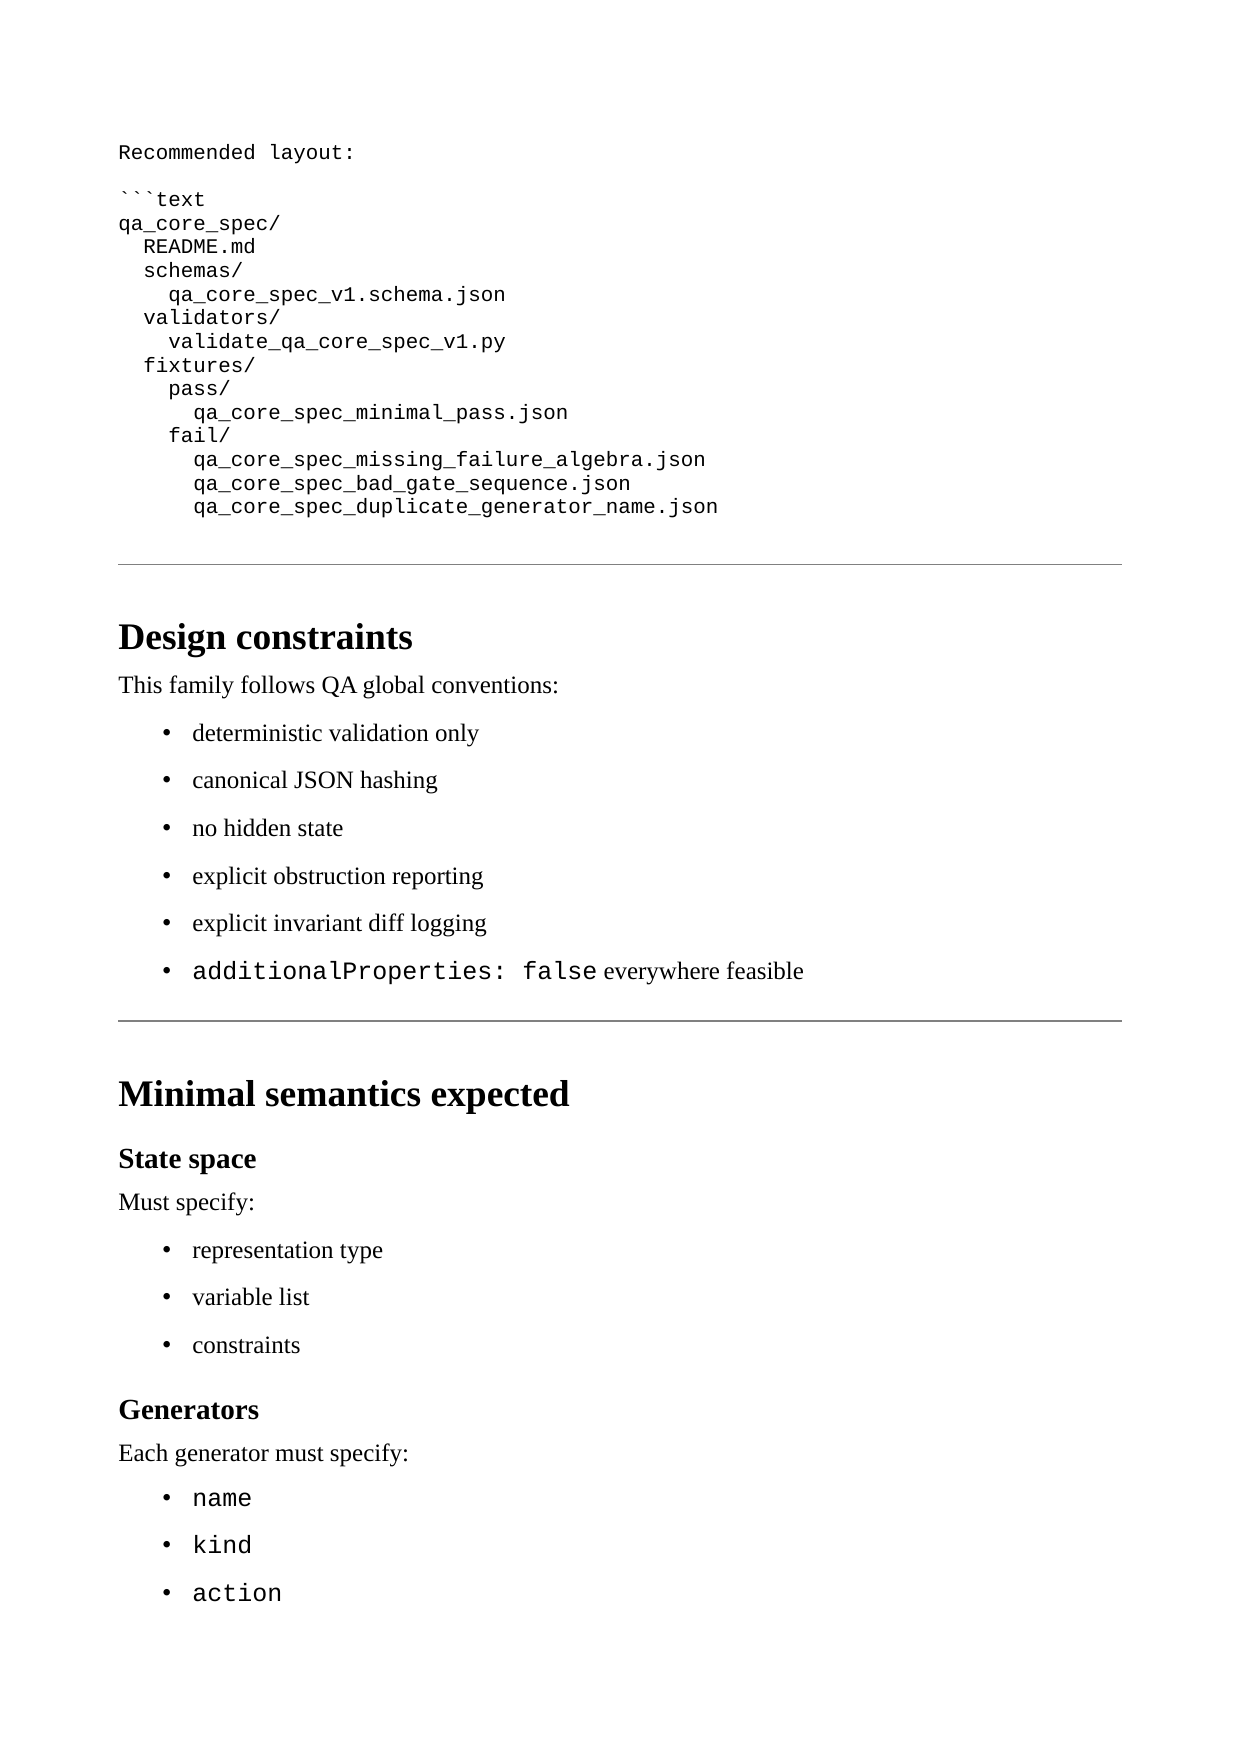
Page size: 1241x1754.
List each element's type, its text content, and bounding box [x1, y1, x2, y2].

text README.md [118, 236, 1122, 260]
list no hidden state [162, 813, 1122, 842]
text qa_core_spec_bad_gate_sequence.json [118, 473, 1122, 496]
list explicit obstruction reporting [162, 861, 1122, 889]
text validate_qa_core_spec_v1.py [118, 331, 1122, 354]
text qa_core_spec_duplicate_generator_name.json [118, 496, 1122, 520]
list action [162, 1580, 1122, 1608]
text fixtures/ [118, 354, 1122, 378]
text validators/ [118, 307, 1122, 331]
text fail/ [118, 426, 1122, 449]
text schemas/ [118, 260, 1122, 284]
text qa_core_spec_missing_failure_algebra.json [118, 449, 1122, 473]
text ```text [118, 189, 1122, 213]
text Recommended layout: [118, 142, 1122, 165]
list representation type [162, 1235, 1122, 1264]
list explicit invariant diff logging [162, 908, 1122, 937]
text qa_core_spec_minimal_pass.json [118, 402, 1122, 426]
text qa_core_spec_v1.schema.json [118, 284, 1122, 307]
subtitle Design constraints [118, 615, 1122, 658]
list kind [162, 1533, 1122, 1561]
list variable list [162, 1282, 1122, 1311]
list name [162, 1486, 1122, 1514]
list additionalProperties: false everywhere feasible [162, 956, 1122, 987]
text qa_core_spec/ [118, 213, 1122, 236]
text This family follows QA global conventions: [118, 670, 1122, 699]
subtitle Minimal semantics expected [118, 1071, 1122, 1114]
text Each generator must specify: [118, 1438, 1122, 1467]
subtitle State space [118, 1141, 1122, 1175]
subtitle Generators [118, 1392, 1122, 1426]
text pass/ [118, 378, 1122, 402]
list canonical JSON hashing [162, 766, 1122, 794]
list deterministic validation only [162, 718, 1122, 747]
text Must specify: [118, 1187, 1122, 1216]
list constraints [162, 1330, 1122, 1359]
